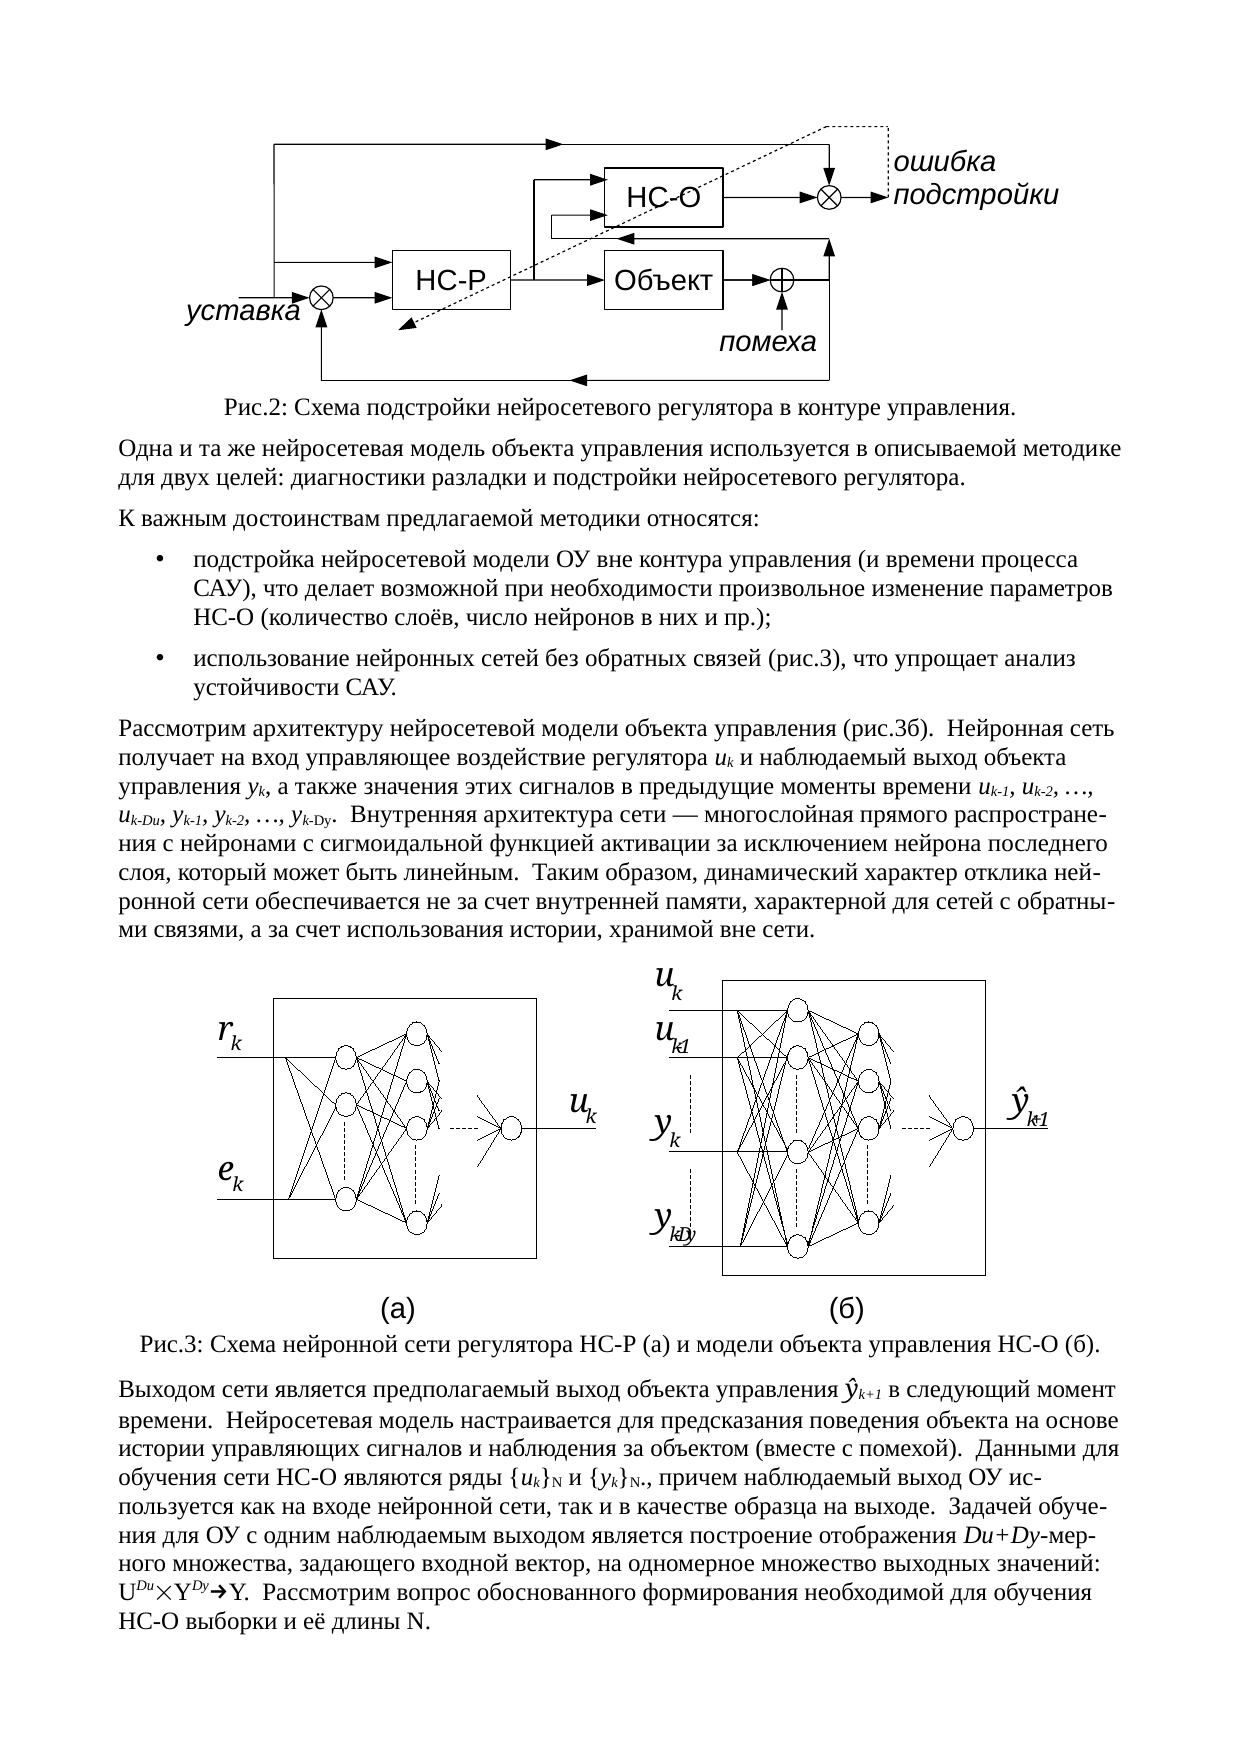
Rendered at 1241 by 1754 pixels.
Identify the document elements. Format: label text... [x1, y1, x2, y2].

text Рис.2: Схема подстройки нейросетевого регулятора в контуре управления. [118, 118, 1122, 421]
text Одна и та же нейросетевая модель объекта управления используется в описываемой методи­ке для двух целей: диагностики разладки и подстройки нейросетевого регулятора. [118, 433, 1122, 491]
list использование нейронных сетей без обратных связей (рис.3), что упрощает анализ устойчивости САУ. [156, 643, 1122, 701]
text К важным достоинствам предлагаемой методики относятся: [118, 503, 1122, 532]
text Рис.3: Схема нейронной сети регулятора НС-Р (а) и модели объекта управления НС-О (б). [118, 956, 1122, 1358]
text Выходом сети является предполагаемый выход объекта управления ŷk+1 в следующий момент времени. Нейросетевая модель настраивается для предсказания поведения объекта на основе истории управляющих сигналов и наблюдения за объектом (вместе с помехой). Данными для обучения сети НС-О являются ряды {uk}N и {yk}N., причем наблюдаемый выход ОУ ис­пользуется как на входе нейронной сети, так и в качестве образца на выходе. Задачей обуче­ния для ОУ с одним наблюдаемым выходом является построение отображения Du+Dy-мер­ного множества, задающего входной вектор, на одномерное множество выходных значений: UDuYDy→Y. Рассмотрим вопрос обоснованного формирования необходимой для обучения НС-О выборки и её длины N. [118, 1371, 1122, 1635]
list подстройка нейросетевой модели ОУ вне контура управления (и времени процесса САУ), что делает возможной при необходимости произвольное изменение параметров НС-О (количество слоёв, число нейронов в них и пр.); [156, 544, 1122, 631]
text Рассмотрим архитектуру нейросетевой модели объекта управления (рис.3б). Нейронная сеть получает на вход управляющее воздействие регулятора uk и наблюдаемый выход объекта управления yk, а также значения этих сигналов в предыдущие моменты времени uk-1, uk-2, …, uk-Du, yk-1, yk-2, …, yk-Dy. Внутренняя архитектура сети — многослойная прямого распростране­ния с нейронами с сигмоидальной функцией активации за исключением нейрона последнего слоя, который может быть линейным. Таким образом, динамический характер отклика ней­ронной сети обеспечивается не за счет внутренней памяти, характерной для сетей с обратны­ми связями, а за счет использования истории, хранимой вне сети. [118, 713, 1122, 943]
